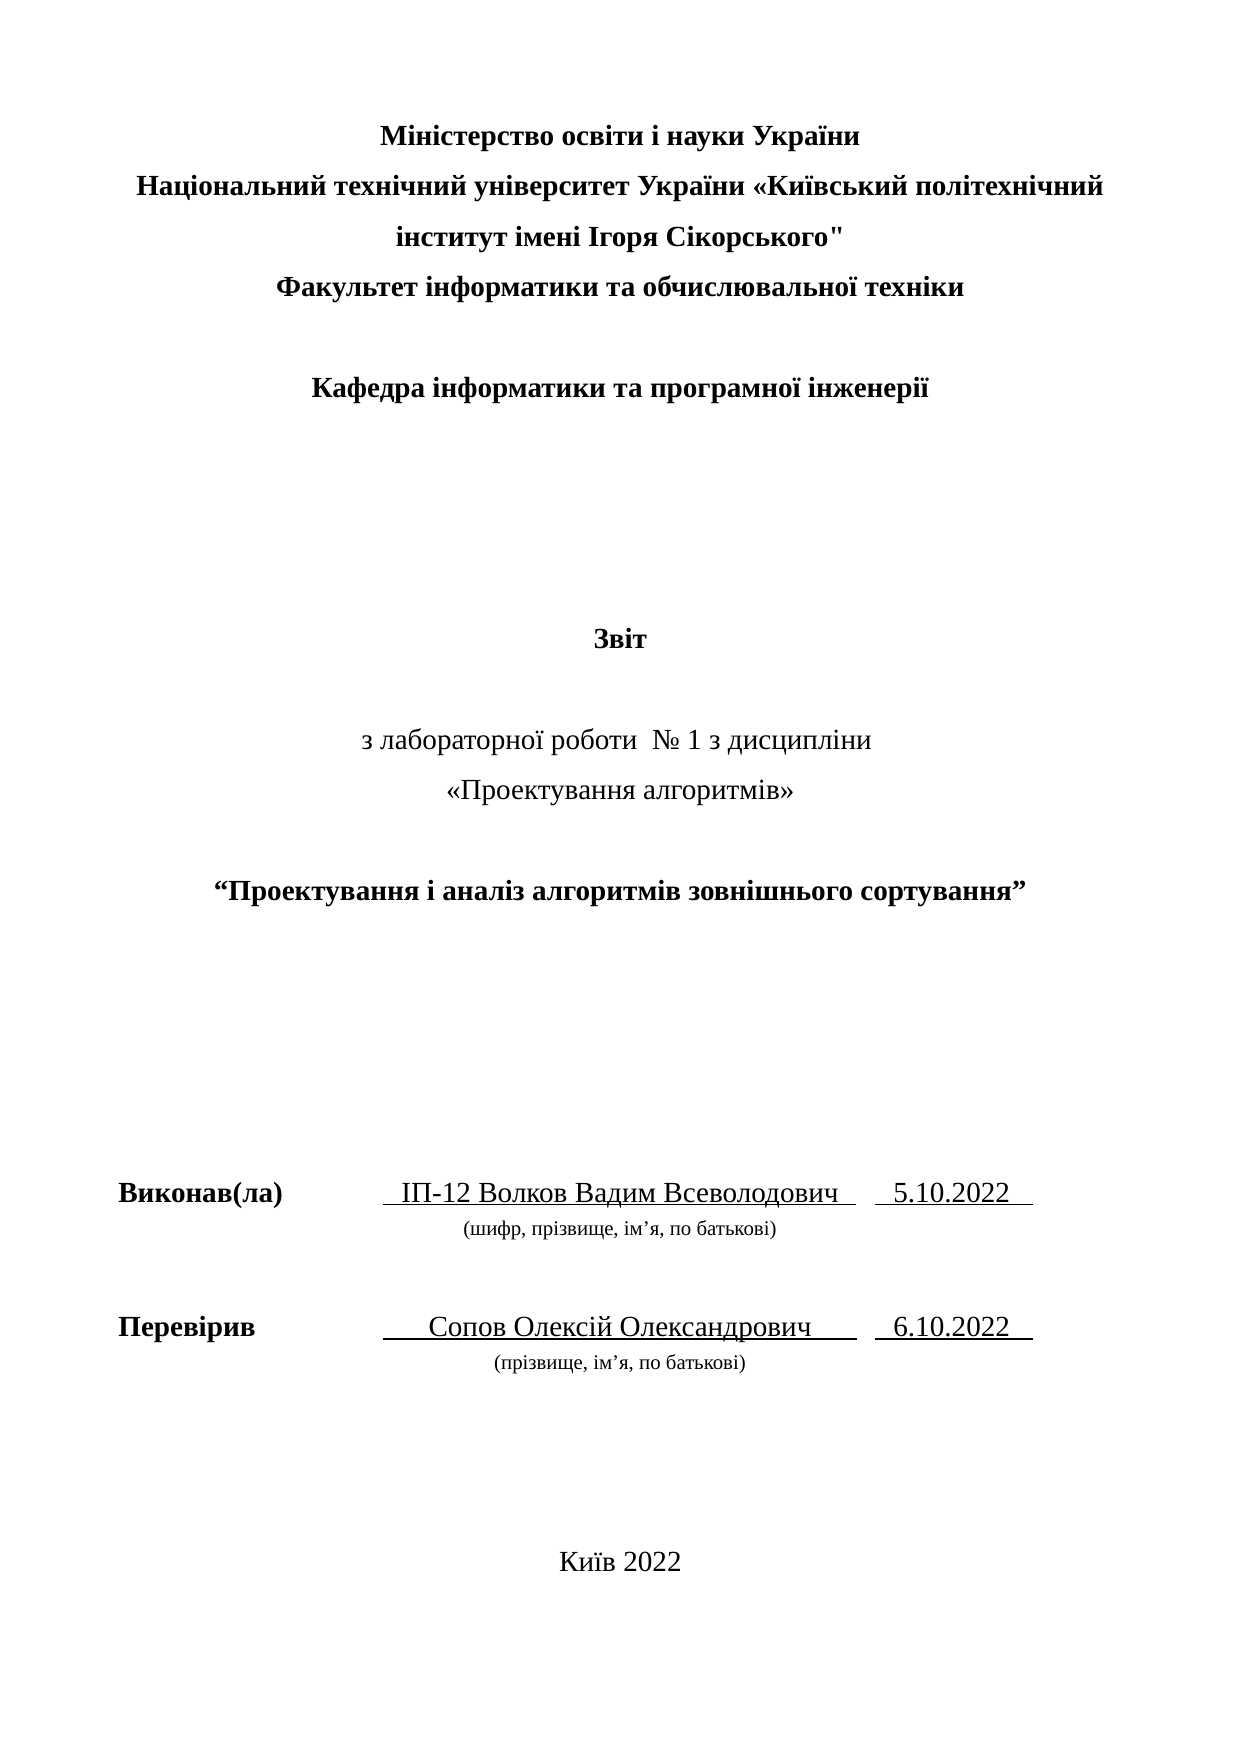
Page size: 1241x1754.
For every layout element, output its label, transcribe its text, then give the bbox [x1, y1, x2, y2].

text Перевірив Сопов Олексій Олександрович 6.10.2022 [118, 1309, 1122, 1342]
text «Проектування алгоритмів» [118, 772, 1122, 806]
text Міністерство освіти і науки України [118, 118, 1122, 152]
text (шифр, прізвище, ім’я, по батькові) [118, 1208, 1122, 1242]
text Виконав(ла) ІП-12 Волков Вадим Всеволодович 5.10.2022 [118, 1175, 1122, 1208]
text Факультет інформатики та обчислювальної техніки [118, 269, 1122, 303]
text Київ 2022 [118, 1544, 1122, 1577]
text (прізвище, ім’я, по батькові) [118, 1342, 1122, 1376]
text Звіт [118, 621, 1122, 655]
text “Проектування і аналіз алгоритмів зовнішнього сортування” [118, 873, 1122, 906]
text з лабораторної роботи № 1 з дисципліни [118, 722, 1122, 755]
text Кафедра інформатики та програмної інженерії [118, 370, 1122, 403]
text Національний технічний університет України «Київський політехнічний інститут імені Ігоря Сікорського" [118, 168, 1122, 252]
